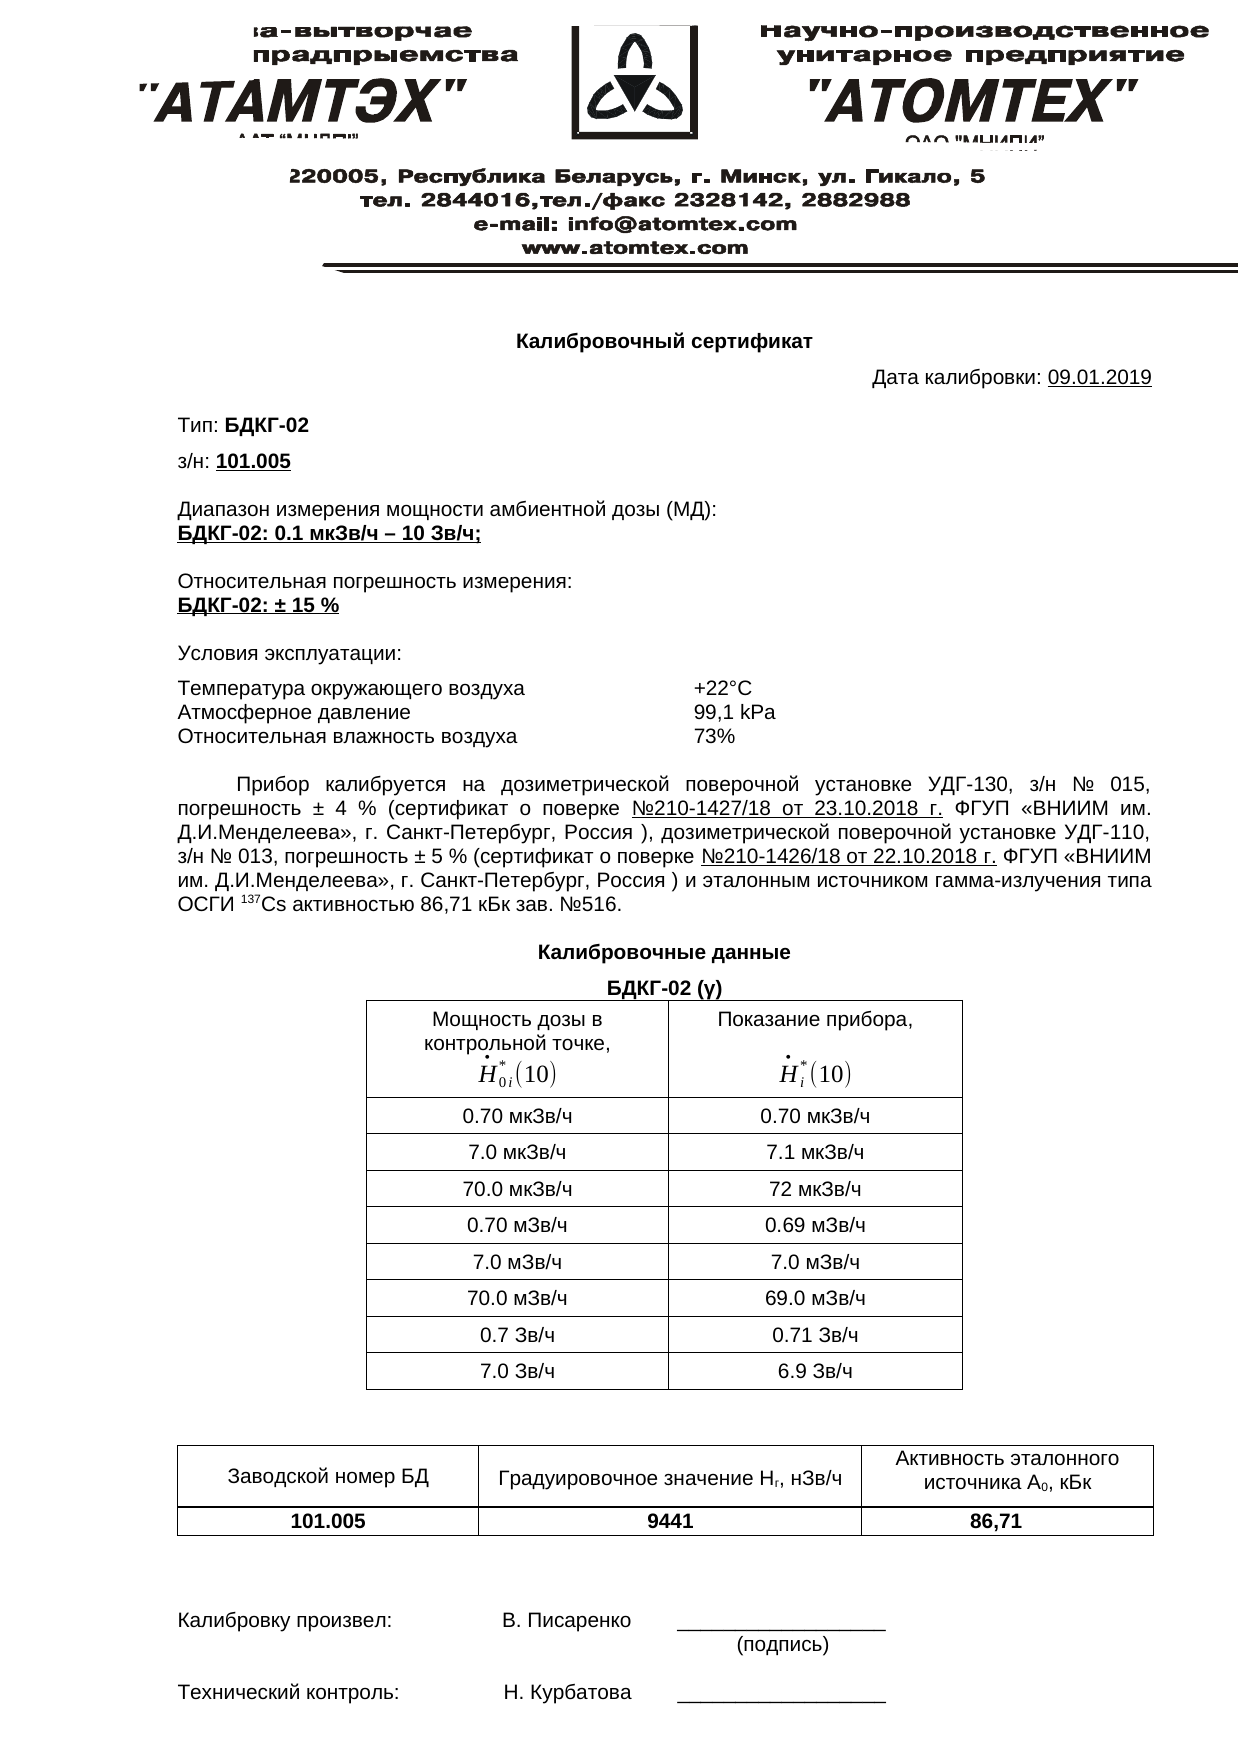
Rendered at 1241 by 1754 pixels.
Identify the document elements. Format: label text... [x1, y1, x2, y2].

text Калибровочные данные [177, 940, 1152, 964]
table_cell 0.70 мкЗв/ч [669, 1098, 962, 1133]
text Атмосферное давление 99,1 kPa [177, 700, 1152, 724]
table_cell 72 мкЗв/ч [669, 1171, 962, 1206]
table_cell 7.0 Зв/ч [367, 1353, 668, 1388]
table_header Заводской номер БД [178, 1446, 478, 1506]
table_cell 7.0 мкЗв/ч [367, 1134, 668, 1170]
text Условия эксплуатации: [177, 640, 1152, 664]
text Диапазон измерения мощности амбиентной дозы (МД): [177, 497, 1152, 521]
text БДКГ-02: ± 15 % [177, 592, 1152, 616]
table_cell 0.70 мкЗв/ч [367, 1098, 668, 1133]
table_header Активность эталонного источника А0, кБк [862, 1446, 1153, 1506]
table_cell 0.70 мЗв/ч [367, 1207, 668, 1243]
text Технический контроль: Н. Курбатова __________________ [177, 1679, 1152, 1703]
text Калибровку произвел: В. Писаренко __________________ [177, 1608, 1152, 1632]
text БДКГ-02 (γ) [177, 976, 1152, 1000]
table_cell 69.0 мЗв/ч [669, 1280, 962, 1316]
table_header Показание прибора, [669, 1001, 962, 1097]
text Калибровочный сертификат [177, 329, 1152, 353]
table_cell 0.71 Зв/ч [669, 1317, 962, 1352]
table_cell 70.0 мЗв/ч [367, 1280, 668, 1316]
table_cell 9441 [479, 1508, 861, 1535]
table_cell 101.005 [178, 1508, 478, 1535]
text Относительная влажность воздуха 73% [177, 724, 1152, 748]
table_cell 0.69 мЗв/ч [669, 1207, 962, 1243]
table_cell 6.9 Зв/ч [669, 1353, 962, 1388]
text Относительная погрешность измерения: [177, 568, 1152, 592]
table_cell 7.0 мЗв/ч [669, 1244, 962, 1279]
table_cell 7.1 мкЗв/ч [669, 1134, 962, 1170]
table_cell 70.0 мкЗв/ч [367, 1171, 668, 1206]
text Прибор калибруется на дозиметрической поверочной установке УДГ-130, з/н № 015, погрешность ± 4 % (сертификат о поверке №210-1427/18 от 23.10.2018 г. ФГУП «ВНИИМ им. Д.И.Менделеева», г. Санкт-Петербург, Россия ), дозиметрической поверочной установке УДГ-110, з/н № 013, погрешность ± 5 % (сертификат о поверке №210-1426/18 от 22.10.2018 г. ФГУП «ВНИИМ им. Д.И.Менделеева», г. Санкт-Петербург, Россия ) и эталонным источником гамма-излучения типа ОСГИ 137Cs активностью 86,71 кБк зав. №516. [177, 772, 1152, 916]
table_cell 7.0 мЗв/ч [367, 1244, 668, 1279]
text Тип: БДКГ-02 [177, 413, 1152, 437]
table_cell 86,71 [862, 1508, 1153, 1535]
text БДКГ-02: 0.1 мкЗв/ч – 10 Зв/ч; [177, 521, 1152, 544]
table_header Мощность дозы в контрольной точке, [367, 1001, 668, 1097]
text Температура окружающего воздуха +22°C [177, 676, 1152, 700]
table_cell 0.7 Зв/ч [367, 1317, 668, 1352]
table_header Градуировочное значение Нг, нЗв/ч [479, 1446, 861, 1506]
text Дата калибровки: 09.01.2019 [177, 365, 1152, 389]
text (подпись) [177, 1632, 1152, 1656]
text з/н: 101.005 [177, 449, 1152, 473]
